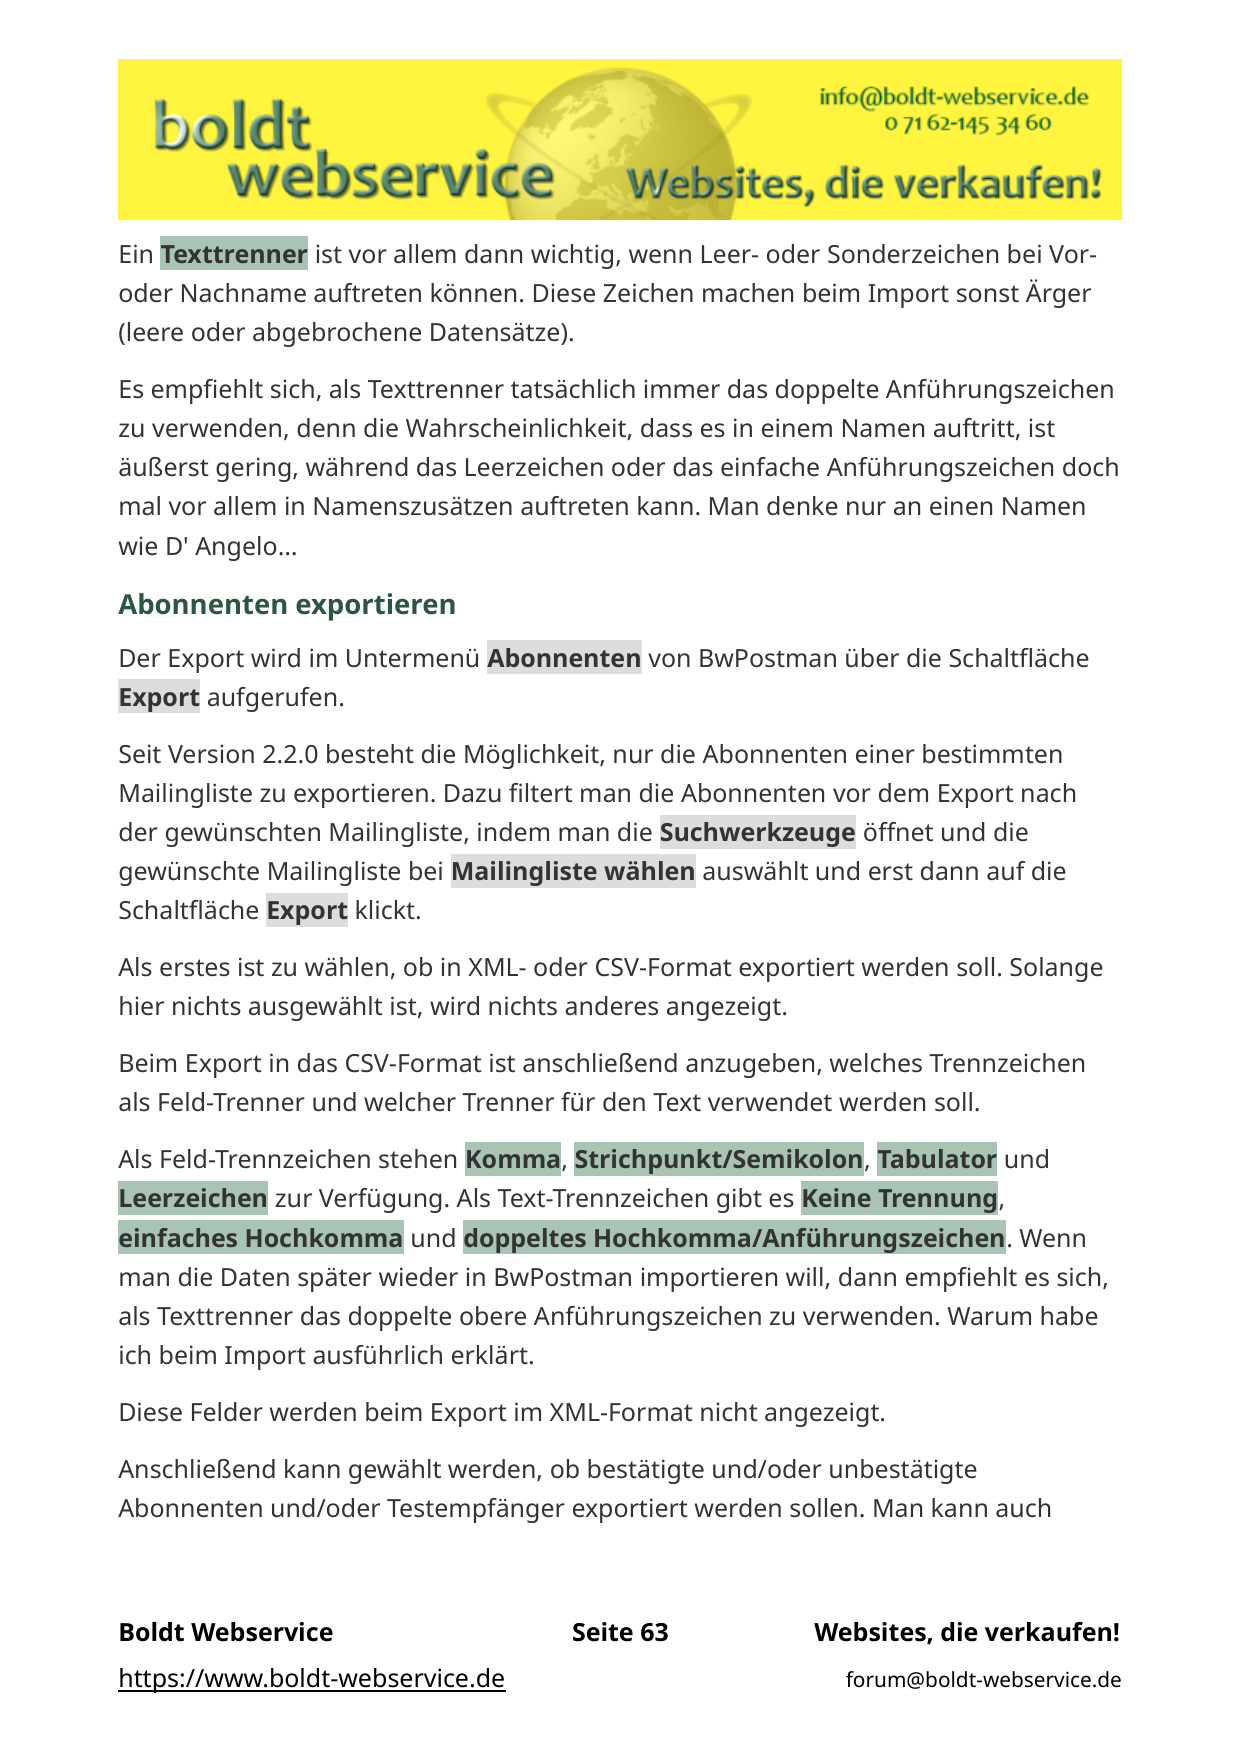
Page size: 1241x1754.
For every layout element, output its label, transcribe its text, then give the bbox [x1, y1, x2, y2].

text Ein Texttrenner ist vor allem dann wichtig, wenn Leer- oder Sonderzeichen bei Vor- oder Nachname auftreten können. Diese Zeichen machen beim Import sonst Ärger (leere oder abgebrochene Datensätze). [118, 236, 1122, 349]
picture [118, 59, 1123, 220]
text Beim Export in das CSV-Format ist anschließend anzugeben, welches Trennzeichen als Feld-Trenner und welcher Trenner für den Text verwendet werden soll. [118, 1046, 1122, 1119]
subtitle Abonnenten exportieren [118, 585, 1122, 622]
text Der Export wird im Untermenü Abonnenten von BwPostman über die Schaltfläche Export aufgerufen. [118, 640, 1122, 713]
text Als Feld-Trennzeichen stehen Komma, Strichpunkt/Semikolon, Tabulator und Leerzeichen zur Verfügung. Als Text-Trennzeichen gibt es Keine Trennung, einfaches Hochkomma und doppeltes Hochkomma/Anführungszeichen. Wenn man die Daten später wieder in BwPostman importieren will, dann empfiehlt es sich, als Texttrenner das doppelte obere Anführungszeichen zu verwenden. Warum habe ich beim Import ausführlich erklärt. [118, 1142, 1122, 1372]
text Diese Felder werden beim Export im XML-Format nicht angezeigt. [118, 1394, 1122, 1429]
text Seit Version 2.2.0 besteht die Möglichkeit, nur die Abonnenten einer bestimmten Mailingliste zu exportieren. Dazu filtert man die Abonnenten vor dem Export nach der gewünschten Mailingliste, indem man die Suchwerkzeuge öffnet und die gewünschte Mailingliste bei Mailingliste wählen auswählt und erst dann auf die Schaltfläche Export klickt. [118, 736, 1122, 927]
text Anschließend kann gewählt werden, ob bestätigte und/oder unbestätigte Abonnenten und/oder Testempfänger exportiert werden sollen. Man kann auch [118, 1451, 1122, 1525]
text Als erstes ist zu wählen, ob in XML- oder CSV-Format exportiert werden soll. Solange hier nichts ausgewählt ist, wird nichts anderes angezeigt. [118, 950, 1122, 1023]
text Es empfiehlt sich, als Texttrenner tatsächlich immer das doppelte Anführungszeichen zu verwenden, denn die Wahrscheinlichkeit, dass es in einem Namen auftritt, ist äußerst gering, während das Leerzeichen oder das einfache Anführungszeichen doch mal vor allem in Namenszusätzen auftreten kann. Man denke nur an einen Namen wie D' Angelo… [118, 371, 1122, 562]
